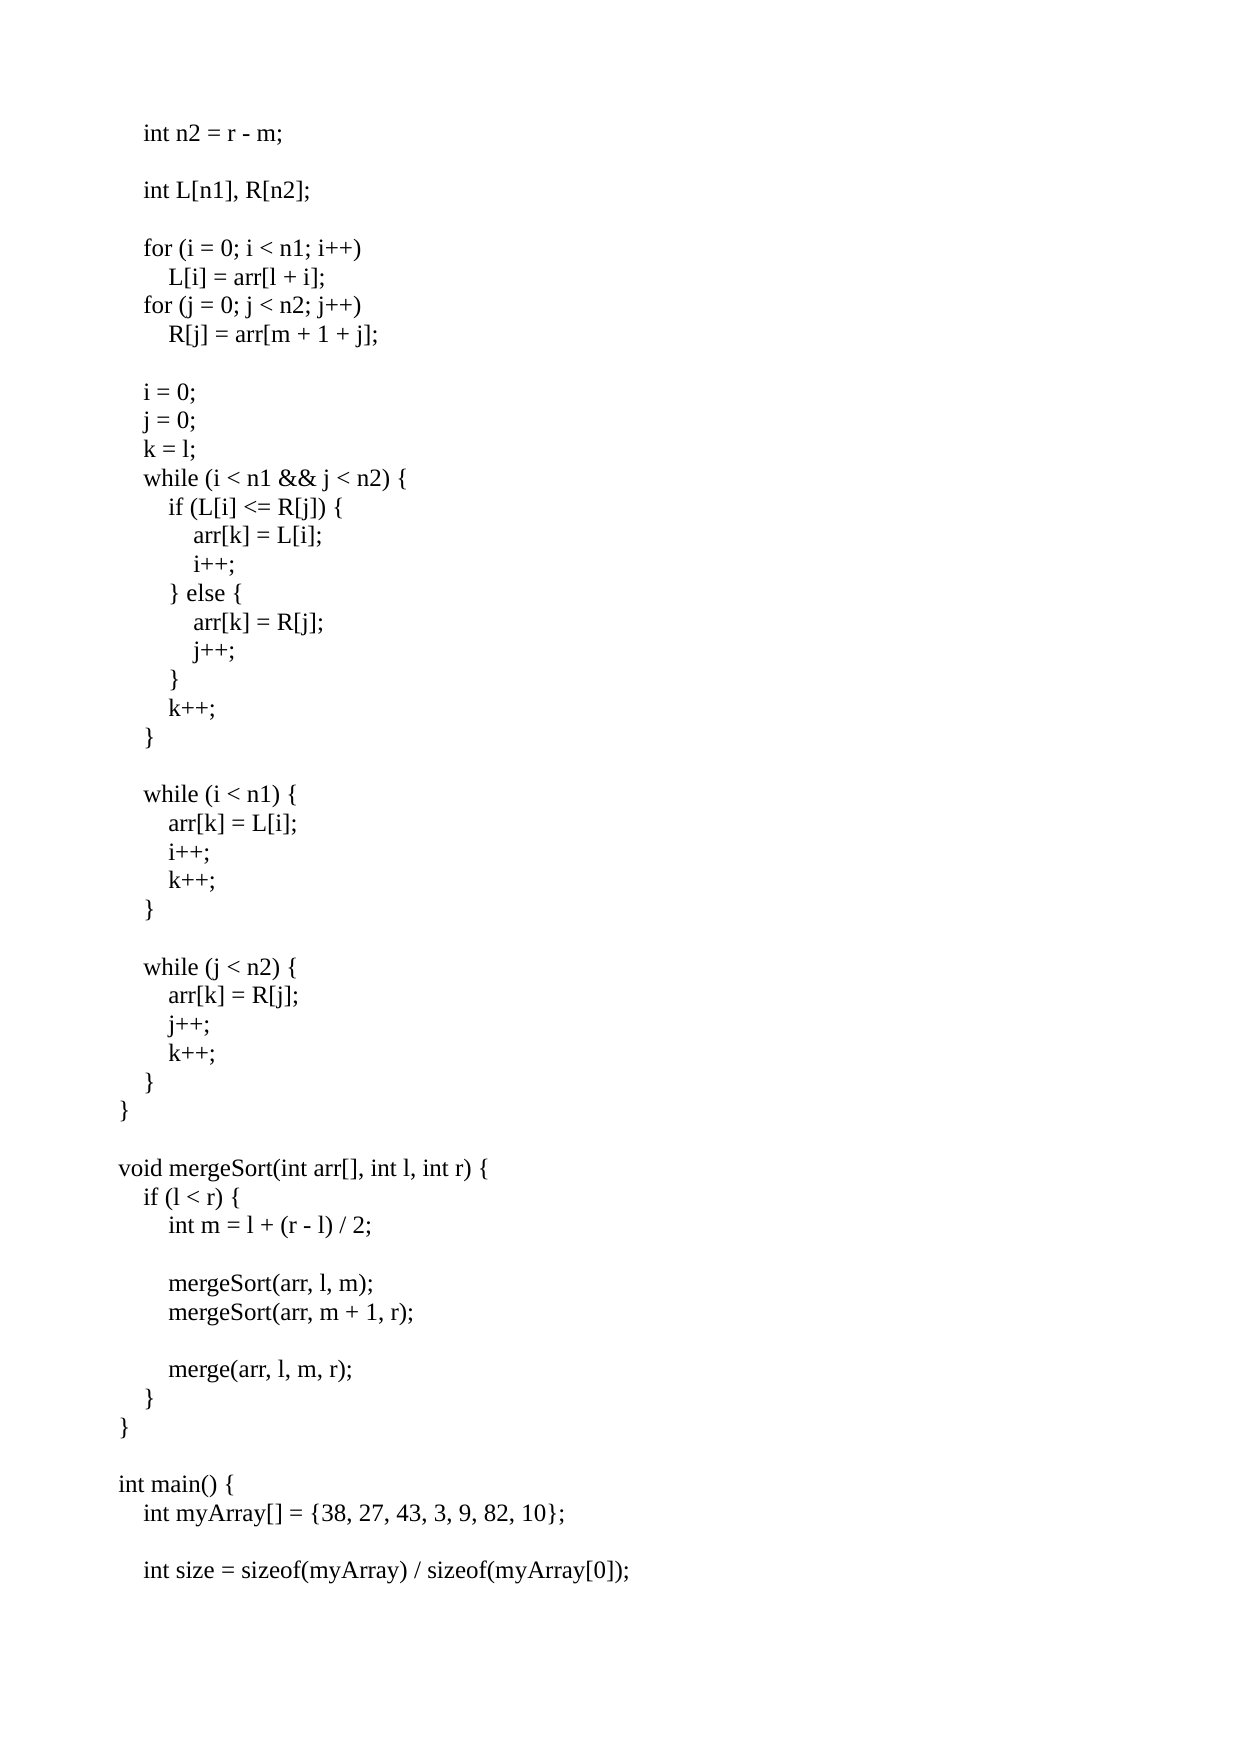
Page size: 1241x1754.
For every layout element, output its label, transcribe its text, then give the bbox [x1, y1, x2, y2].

text } [118, 1412, 1122, 1441]
text } [118, 664, 1122, 693]
text R[j] = arr[m + 1 + j]; [118, 319, 1122, 348]
text mergeSort(arr, m + 1, r); [118, 1297, 1122, 1326]
text k++; [118, 693, 1122, 722]
text i++; [118, 837, 1122, 866]
text k++; [118, 1038, 1122, 1067]
text arr[k] = R[j]; [118, 981, 1122, 1009]
text while (i < n1 && j < n2) { [118, 463, 1122, 492]
text int main() { [118, 1469, 1122, 1498]
text int myArray[] = {38, 27, 43, 3, 9, 82, 10}; [118, 1498, 1122, 1527]
text int n2 = r - m; [118, 118, 1122, 147]
text for (j = 0; j < n2; j++) [118, 291, 1122, 319]
text L[i] = arr[l + i]; [118, 262, 1122, 291]
text while (i < n1) { [118, 779, 1122, 808]
text } else { [118, 578, 1122, 607]
text while (j < n2) { [118, 952, 1122, 981]
text } [118, 722, 1122, 751]
text } [118, 1096, 1122, 1124]
text k++; [118, 866, 1122, 894]
text } [118, 1067, 1122, 1096]
text int m = l + (r - l) / 2; [118, 1211, 1122, 1239]
text j++; [118, 1009, 1122, 1038]
text k = l; [118, 434, 1122, 463]
text if (L[i] <= R[j]) { [118, 492, 1122, 521]
text int L[n1], R[n2]; [118, 176, 1122, 204]
text arr[k] = L[i]; [118, 521, 1122, 549]
text mergeSort(arr, l, m); [118, 1268, 1122, 1297]
text } [118, 1383, 1122, 1412]
text if (l < r) { [118, 1182, 1122, 1211]
text merge(arr, l, m, r); [118, 1354, 1122, 1383]
text i = 0; [118, 377, 1122, 406]
text int size = sizeof(myArray) / sizeof(myArray[0]); [118, 1556, 1122, 1584]
text for (i = 0; i < n1; i++) [118, 233, 1122, 262]
text arr[k] = R[j]; [118, 607, 1122, 636]
text j++; [118, 636, 1122, 664]
text void mergeSort(int arr[], int l, int r) { [118, 1153, 1122, 1182]
text i++; [118, 549, 1122, 578]
text arr[k] = L[i]; [118, 808, 1122, 837]
text j = 0; [118, 406, 1122, 434]
text } [118, 894, 1122, 923]
